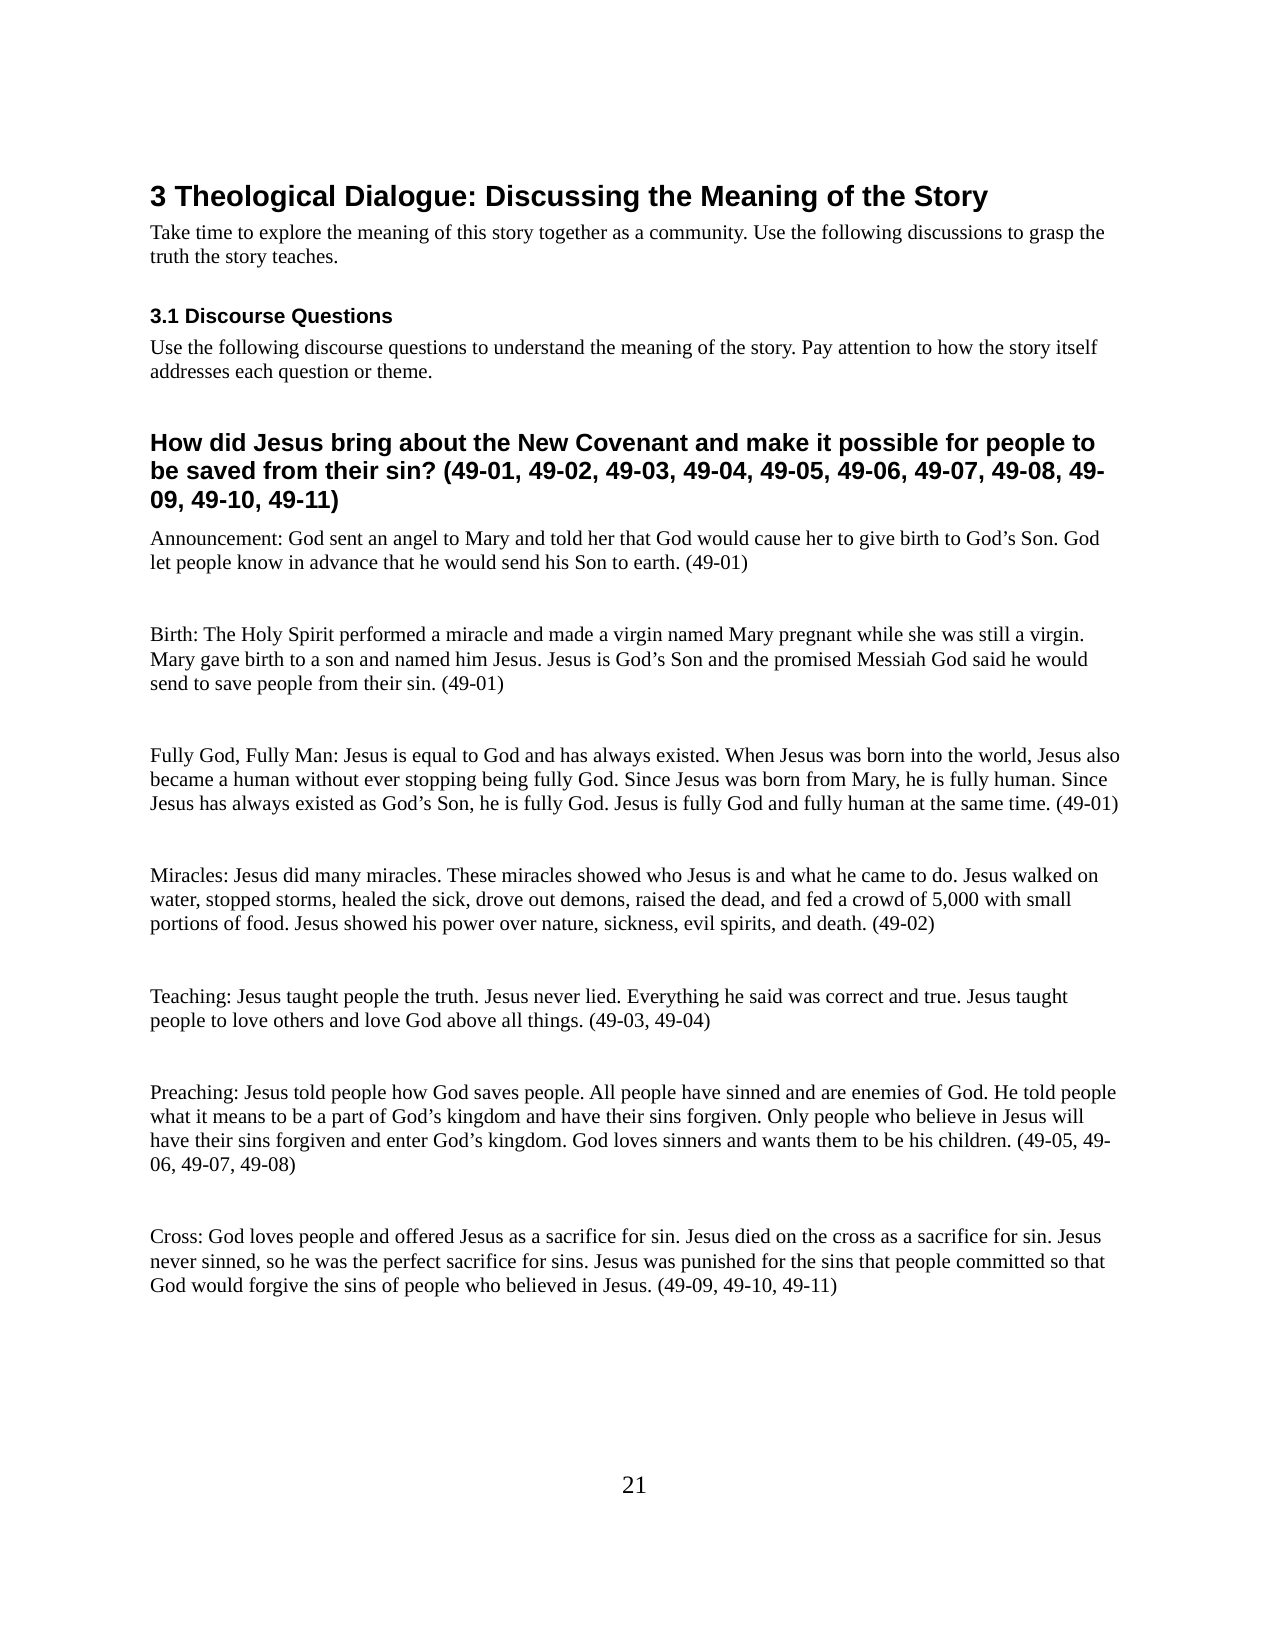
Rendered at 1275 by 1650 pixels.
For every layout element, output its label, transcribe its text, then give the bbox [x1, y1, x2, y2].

text Announcement: God sent an angel to Mary and told her that God would cause her to give birth to God’s Son. God let people know in advance that he would send his Son to earth. (49-01) [150, 526, 1125, 574]
text Fully God, Fully Man: Jesus is equal to God and has always existed. When Jesus was born into the world, Jesus also became a human without ever stopping being fully God. Since Jesus was born from Mary, he is fully human. Since Jesus has always existed as God’s Son, he is fully God. Jesus is fully God and fully human at the same time. (49-01) [150, 743, 1125, 815]
subtitle 3.1 Discourse Questions [150, 304, 1125, 328]
text Preaching: Jesus told people how God saves people. All people have sinned and are enemies of God. He told people what it means to be a part of God’s kingdom and have their sins forgiven. Only people who believe in Jesus will have their sins forgiven and enter God’s kingdom. God loves sinners and wants them to be his children. (49-05, 49-06, 49-07, 49-08) [150, 1080, 1125, 1176]
subtitle How did Jesus bring about the New Covenant and make it possible for people to be saved from their sin? (49-01, 49-02, 49-03, 49-04, 49-05, 49-06, 49-07, 49-08, 49-09, 49-10, 49-11) [150, 428, 1125, 513]
text Use the following discourse questions to understand the meaning of the story. Pay attention to how the story itself addresses each question or theme. [150, 335, 1125, 383]
text Teaching: Jesus taught people the truth. Jesus never lied. Everything he said was correct and true. Jesus taught people to love others and love God above all things. (49-03, 49-04) [150, 984, 1125, 1032]
subtitle 3 Theological Dialogue: Discussing the Meaning of the Story [150, 179, 1125, 212]
text Birth: The Holy Spirit performed a miracle and made a virgin named Mary pregnant while she was still a virgin. Mary gave birth to a son and named him Jesus. Jesus is God’s Son and the promised Messiah God said he would send to save people from their sin. (49-01) [150, 622, 1125, 694]
text Cross: God loves people and offered Jesus as a sacrifice for sin. Jesus died on the cross as a sacrifice for sin. Jesus never sinned, so he was the perfect sacrifice for sins. Jesus was punished for the sins that people committed so that God would forgive the sins of people who believed in Jesus. (49-09, 49-10, 49-11) [150, 1224, 1125, 1297]
text Miracles: Jesus did many miracles. These miracles showed who Jesus is and what he came to do. Jesus walked on water, stopped storms, healed the sick, drove out demons, raised the dead, and fed a crowd of 5,000 with small portions of food. Jesus showed his power over nature, sickness, evil spirits, and death. (49-02) [150, 863, 1125, 935]
text Take time to explore the meaning of this story together as a community. Use the following discussions to grasp the truth the story teaches. [150, 220, 1125, 268]
